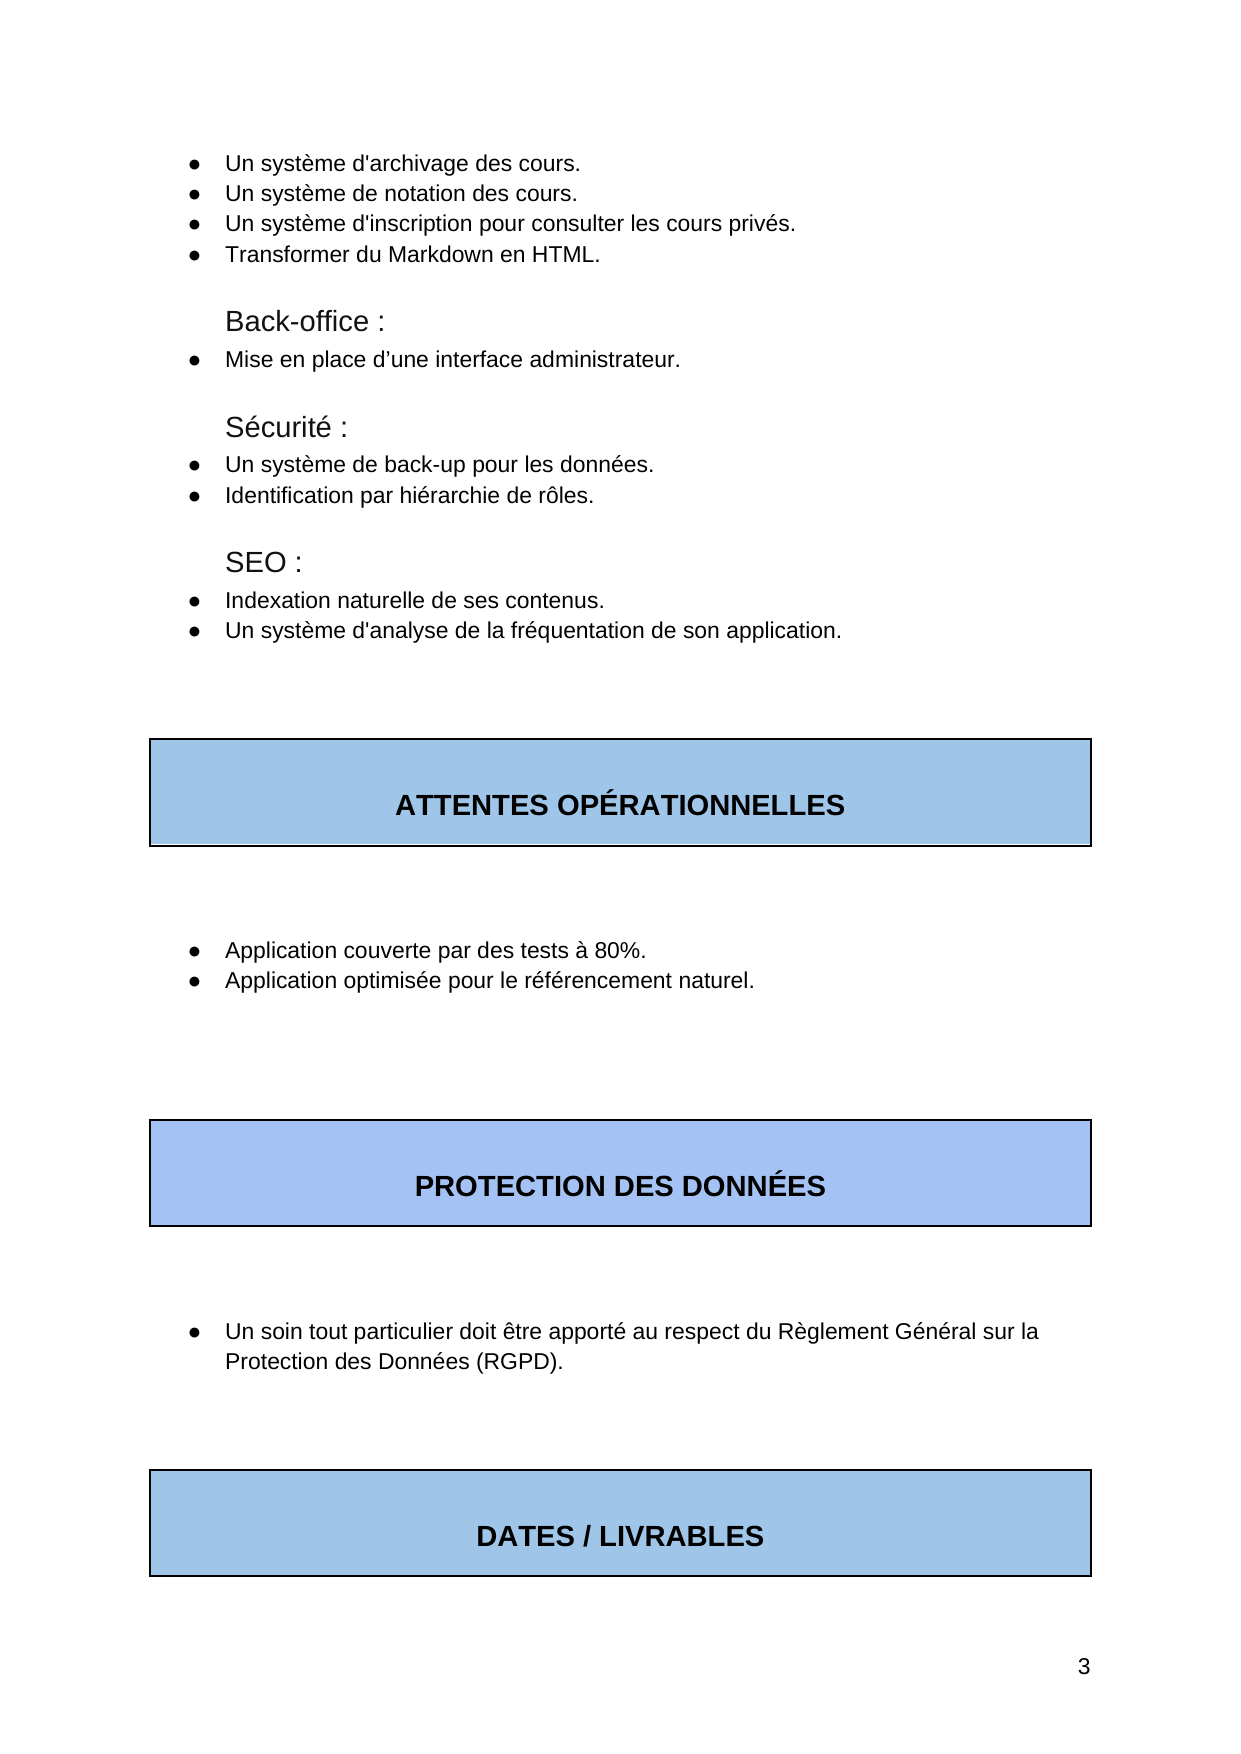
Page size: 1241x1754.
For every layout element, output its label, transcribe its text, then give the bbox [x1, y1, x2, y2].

list Un système d'analyse de la fréquentation de son application. [187, 617, 1090, 644]
list Identification par hiérarchie de rôles. [187, 482, 1090, 508]
list Un système d'archivage des cours. [187, 150, 1090, 176]
subtitle Back-office : [225, 304, 1090, 338]
list Transformer du Markdown en HTML. [187, 241, 1090, 267]
list Application optimisée pour le référencement naturel. [187, 967, 1090, 994]
subtitle SEO : [150, 545, 1090, 579]
subtitle Sécurité : [225, 409, 1090, 443]
list Un système d'inscription pour consulter les cours privés. [187, 210, 1090, 237]
table_header DATES / LIVRABLES [151, 1471, 1090, 1575]
list Un système de notation des cours. [187, 180, 1090, 207]
list Application couverte par des tests à 80%. [187, 937, 1090, 964]
list Un soin tout particulier doit être apporté au respect du Règlement Général sur la Protection des Données (RGPD). [187, 1318, 1090, 1374]
list Indexation naturelle de ses contenus. [187, 587, 1090, 613]
list Un système de back-up pour les données. [187, 451, 1090, 478]
table_header ATTENTES OPÉRATIONNELLES [151, 740, 1090, 844]
list Mise en place d’une interface administrateur. [187, 346, 1090, 372]
table_header PROTECTION DES DONNÉES [151, 1121, 1090, 1225]
